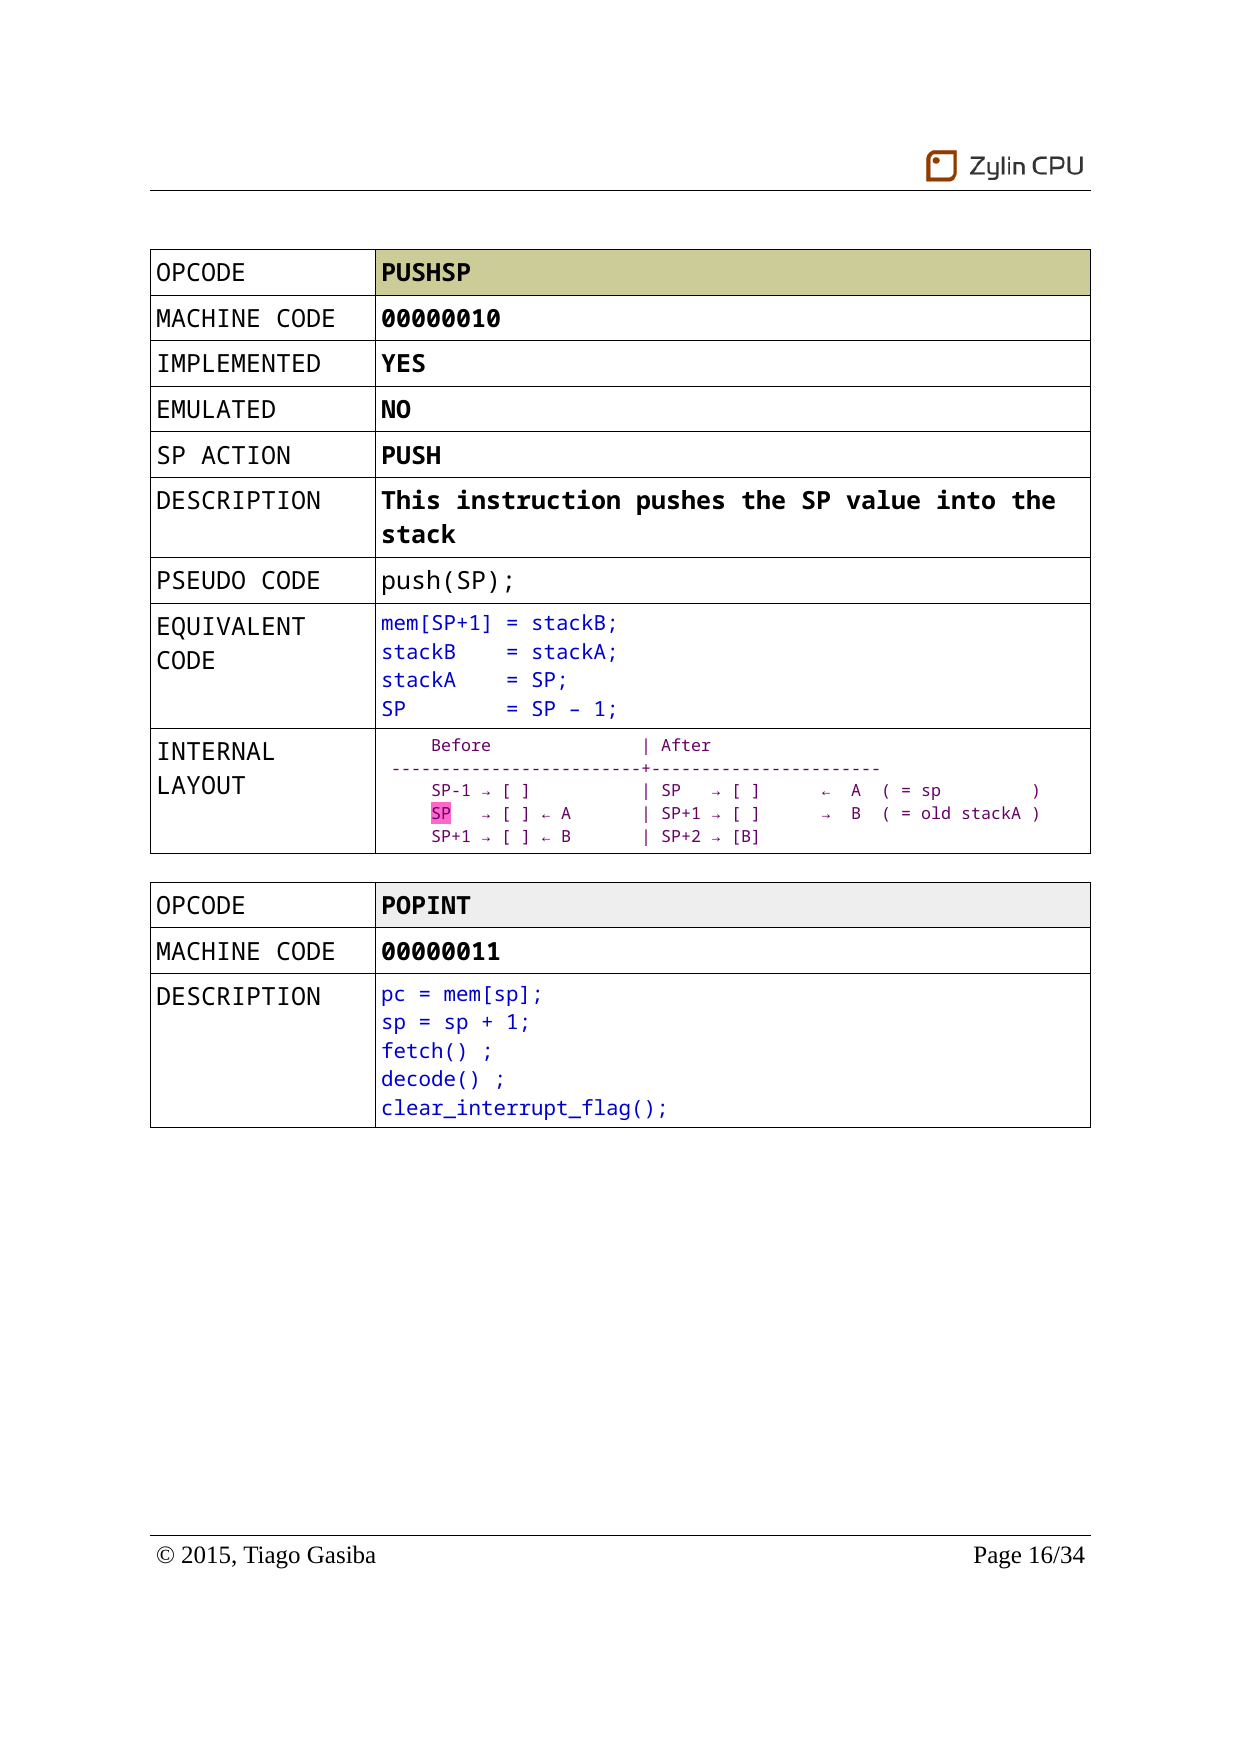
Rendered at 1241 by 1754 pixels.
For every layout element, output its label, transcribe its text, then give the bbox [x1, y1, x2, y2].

table_cell IMPLEMENTED [151, 341, 375, 386]
table_cell 00000010 [376, 296, 1090, 340]
table_header OPCODE [151, 250, 375, 295]
table_cell PSEUDO CODE [151, 558, 375, 603]
table_cell INTERNAL LAYOUT [151, 729, 375, 853]
table_cell DESCRIPTION [151, 974, 375, 1127]
table_header POPINT [376, 883, 1090, 927]
table_cell SP ACTION [151, 432, 375, 477]
table_cell NO [376, 387, 1090, 431]
table_cell PUSH [376, 432, 1090, 477]
picture [922, 148, 1151, 185]
table_cell YES [376, 341, 1090, 386]
table_cell push(SP); [376, 558, 1090, 603]
table_cell 00000011 [376, 928, 1090, 973]
table_cell EMULATED [151, 387, 375, 431]
table_cell mem[SP+1] = stackB; stackB = stackA; stackA = SP; SP = SP – 1; [376, 604, 1090, 728]
table_cell This instruction pushes the SP value into the stack [376, 478, 1090, 557]
table_header OPCODE [151, 883, 375, 927]
table_cell DESCRIPTION [151, 478, 375, 557]
table_cell Before | After -------------------------+----------------------- SP-1 → [ ] | SP → [ ] ← A ( = sp ) SP → [ ] ← A | SP+1 → [ ] → B ( = old stackA ) SP+1 → [ ] ← B | SP+2 → [B] [376, 729, 1090, 853]
table_cell MACHINE CODE [151, 296, 375, 340]
table_cell pc = mem[sp]; sp = sp + 1; fetch() ; decode() ; clear_interrupt_flag(); [376, 974, 1090, 1127]
table_cell EQUIVALENT CODE [151, 604, 375, 728]
table_header PUSHSP [376, 250, 1090, 295]
table_cell MACHINE CODE [151, 928, 375, 973]
